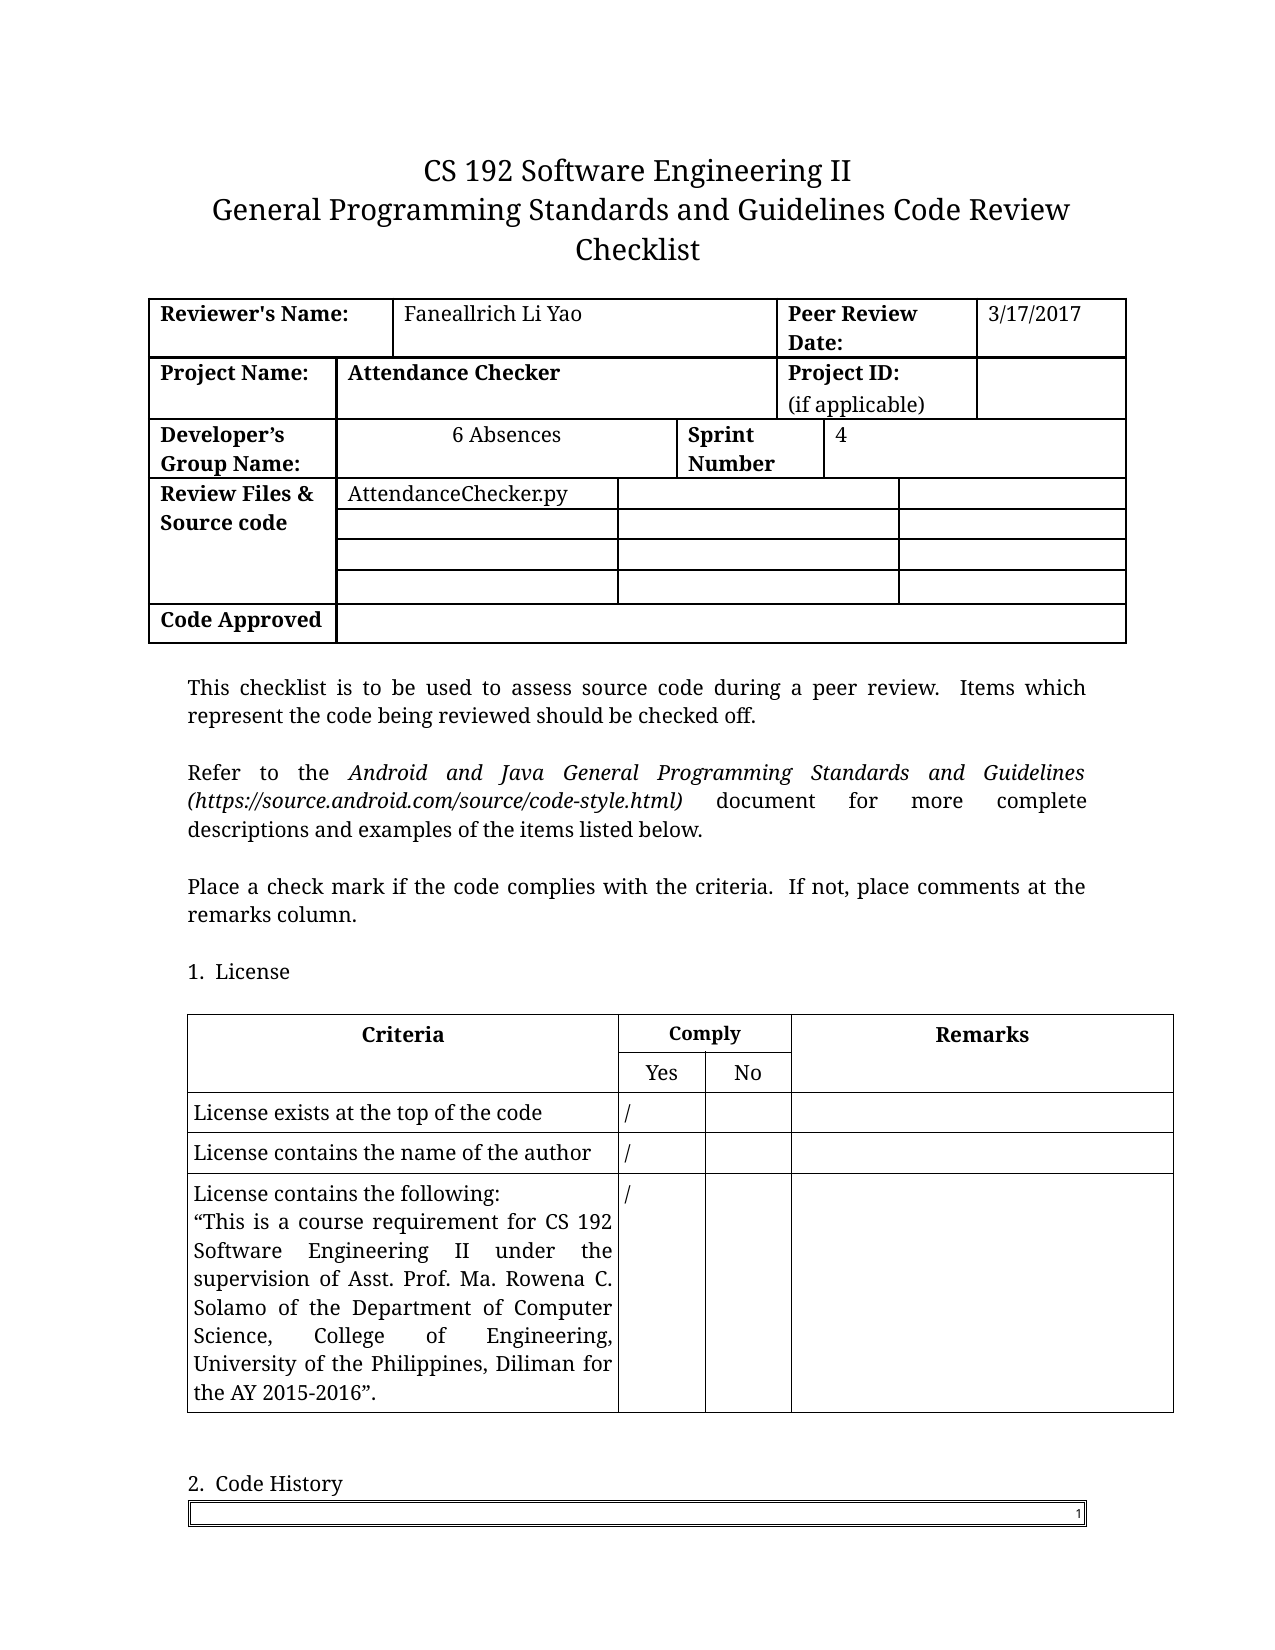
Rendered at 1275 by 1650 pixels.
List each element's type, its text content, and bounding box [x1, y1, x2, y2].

table_cell [900, 540, 1125, 569]
table_header Criteria [188, 1015, 618, 1092]
table_cell 4 [825, 420, 1125, 477]
table_cell License exists at the top of the code [188, 1093, 618, 1132]
table_cell [978, 359, 1125, 418]
table_cell Project ID: [778, 359, 976, 388]
table_cell [900, 479, 1125, 508]
table_cell [792, 1133, 1173, 1173]
table_cell Attendance Checker [338, 359, 776, 418]
table_cell [792, 1174, 1173, 1412]
table_cell [338, 605, 1125, 642]
table_cell [706, 1174, 791, 1412]
table_cell [619, 510, 898, 538]
table_cell [706, 1093, 791, 1132]
text CS 192 Software Engineering II [187, 150, 1087, 190]
table_cell / [619, 1133, 705, 1173]
table_cell Yes [619, 1053, 705, 1092]
table_header 3/17/2017 [978, 300, 1125, 356]
table_cell Review Files & Source code [150, 479, 335, 603]
table_cell Code Approved [150, 605, 335, 642]
table_cell Sprint Number [678, 420, 823, 477]
table_cell [900, 510, 1125, 538]
table_cell Developer’s Group Name: [150, 420, 335, 477]
table_cell Project Name: [150, 359, 335, 418]
table_cell License contains the following: “This is a course requirement for CS 192 Software Engineering II under the supervision of Asst. Prof. Ma. Rowena C. Solamo of the Department of Computer Science, College of Engineering, University of the Philippines, Diliman for the AY 2015-2016”. [188, 1174, 618, 1412]
text General Programming Standards and Guidelines Code Review Checklist [187, 190, 1087, 269]
table_cell [900, 571, 1125, 603]
table_cell AttendanceChecker.py [338, 479, 617, 508]
table_cell [338, 571, 617, 603]
table_header Comply [619, 1015, 791, 1051]
table_cell [338, 510, 617, 538]
table_cell / [619, 1174, 705, 1412]
text Place a check mark if the code complies with the criteria. If not, place comments at the remarks column. [187, 872, 1087, 929]
table_cell [619, 540, 898, 569]
text This checklist is to be used to assess source code during a peer review. Items which represent the code being reviewed should be checked off. [187, 673, 1087, 729]
table_cell 6 Absences [338, 420, 676, 477]
table_header Reviewer's Name: [150, 300, 392, 356]
text Refer to the Android and Java General Programming Standards and Guidelines (https://source.android.com/source/code-style.html) document for more complete descriptions and examples of the items listed below. [187, 758, 1087, 843]
table_cell License contains the name of the author [188, 1133, 618, 1173]
table_cell [619, 571, 898, 603]
table_cell / [619, 1093, 705, 1132]
table_cell (if applicable) [778, 388, 976, 418]
text 1. License [187, 957, 1087, 986]
table_header Faneallrich Li Yao [394, 300, 776, 356]
table_header Remarks [792, 1015, 1173, 1092]
table_cell [338, 540, 617, 569]
table_cell [619, 479, 898, 508]
text 2. Code History [187, 1469, 1087, 1498]
table_cell No [706, 1053, 791, 1092]
table_cell [792, 1093, 1173, 1132]
table_cell [706, 1133, 791, 1173]
table_header Peer Review Date: [778, 300, 976, 356]
